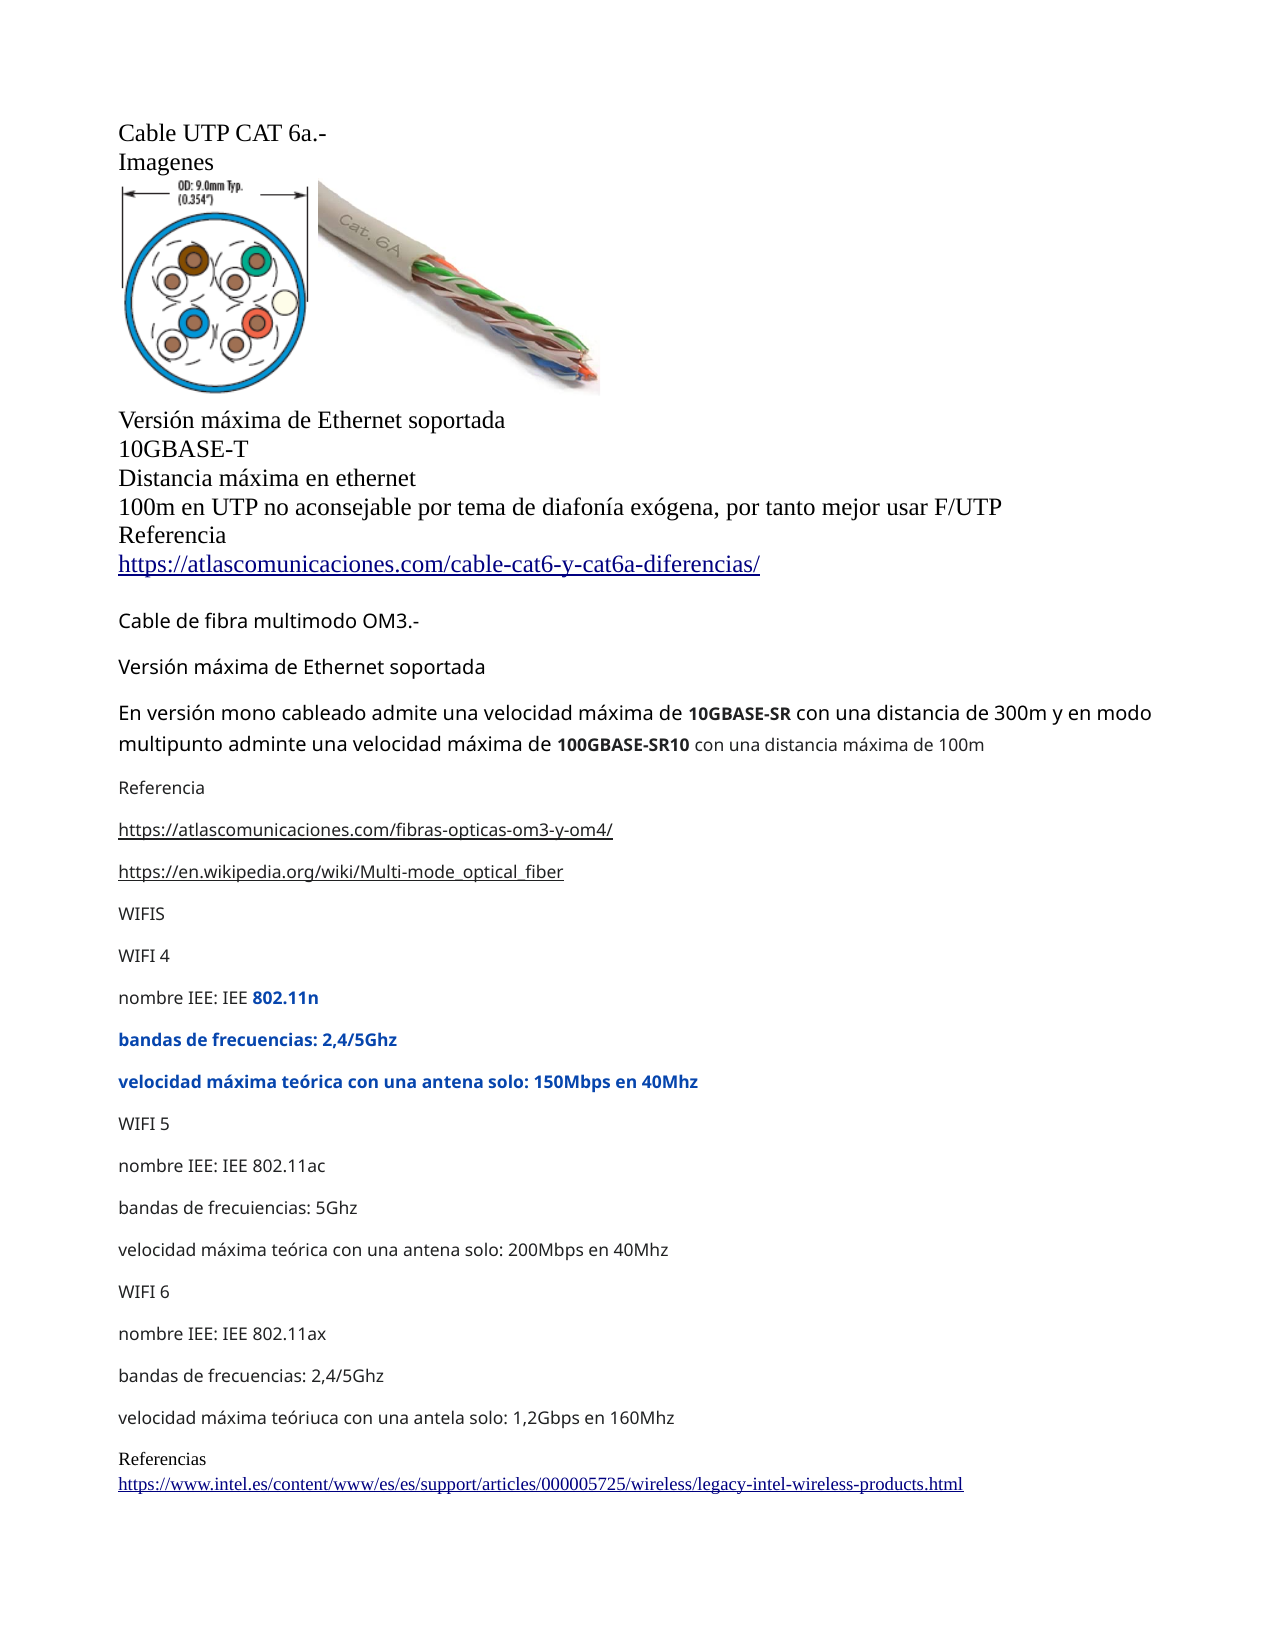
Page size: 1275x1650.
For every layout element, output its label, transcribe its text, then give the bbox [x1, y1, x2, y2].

text Distancia máxima en ethernet [118, 463, 1157, 492]
text Referencias https://www.intel.es/content/www/es/es/support/articles/000005725/wireless/legacy-intel-wireless-products.html [118, 1448, 1157, 1494]
text WIFI 5 [118, 1112, 1157, 1136]
text velocidad máxima teórica con una antena solo: 150Mbps en 40Mhz [118, 1070, 1157, 1094]
text WIFIS [118, 902, 1157, 926]
text En versión mono cableado admite una velocidad máxima de 10GBASE-SR con una distancia de 300m y en modo multipunto adminte una velocidad máxima de 100GBASE-SR10 con una distancia máxima de 100m [118, 699, 1157, 757]
text Versión máxima de Ethernet soportada [118, 406, 1157, 434]
text bandas de frecuiencias: 5Ghz [118, 1196, 1157, 1220]
text 10GBASE-T [118, 434, 1157, 463]
text nombre IEE: IEE 802.11ac [118, 1154, 1157, 1178]
text Versión máxima de Ethernet soportada [118, 653, 1157, 680]
text 100m en UTP no aconsejable por tema de diafonía exógena, por tanto mejor usar F/UTP [118, 492, 1157, 521]
text Imagenes [118, 147, 1157, 176]
text Cable UTP CAT 6a.- [118, 118, 1157, 147]
text bandas de frecuencias: 2,4/5Ghz [118, 1364, 1157, 1388]
text velocidad máxima teórica con una antena solo: 200Mbps en 40Mhz [118, 1238, 1157, 1262]
text velocidad máxima teóriuca con una antela solo: 1,2Gbps en 160Mhz [118, 1406, 1157, 1429]
text https://atlascomunicaciones.com/cable-cat6-y-cat6a-diferencias/ [118, 549, 1157, 578]
text nombre IEE: IEE 802.11ax [118, 1322, 1157, 1346]
text bandas de frecuencias: 2,4/5Ghz [118, 1028, 1157, 1052]
text Cable de fibra multimodo OM3.- [118, 607, 1157, 634]
text https://atlascomunicaciones.com/fibras-opticas-om3-y-om4/ [118, 818, 1157, 842]
picture [318, 178, 601, 396]
picture [117, 178, 312, 396]
text Referencia [118, 776, 1157, 800]
text https://en.wikipedia.org/wiki/Multi-mode_optical_fiber [118, 860, 1157, 884]
text WIFI 4 [118, 944, 1157, 968]
text Referencia [118, 521, 1157, 549]
text nombre IEE: IEE 802.11n [118, 986, 1157, 1010]
text WIFI 6 [118, 1280, 1157, 1304]
